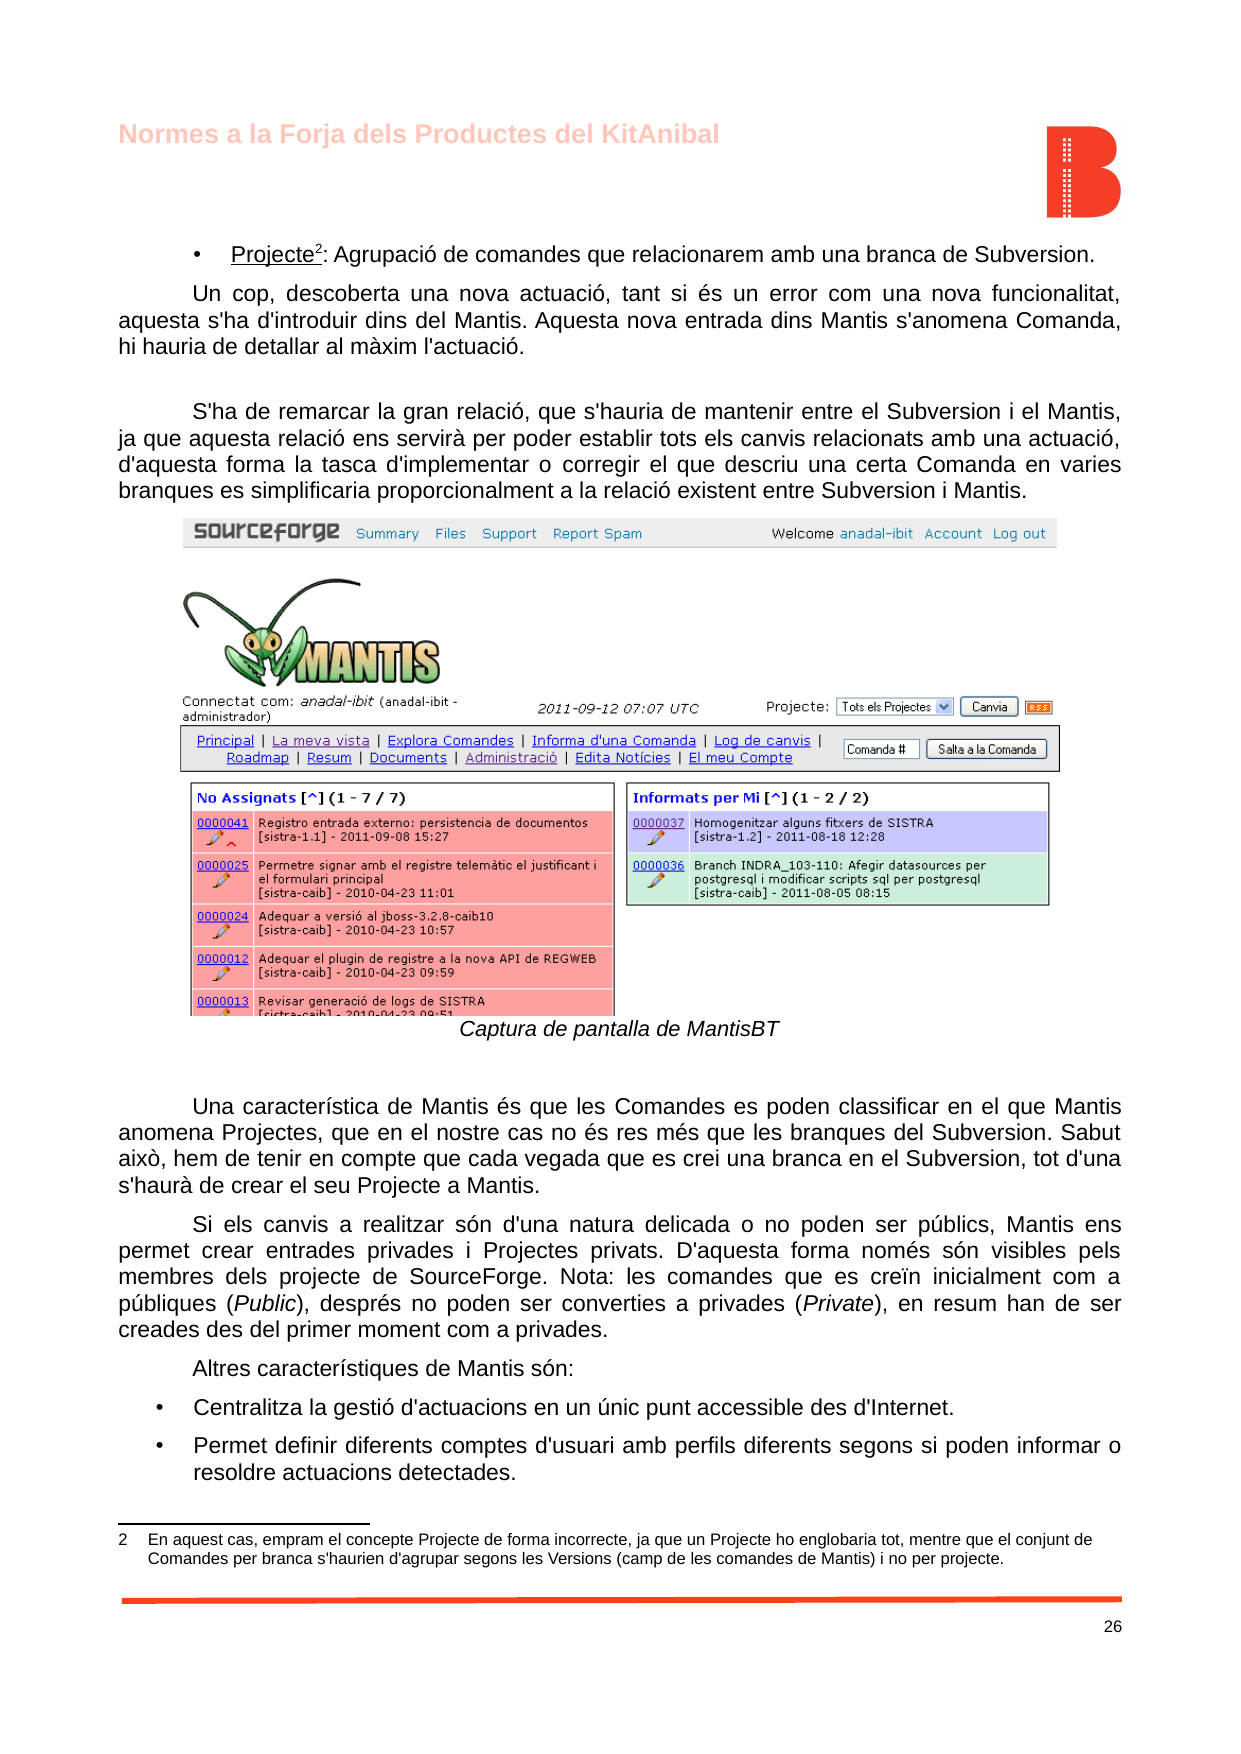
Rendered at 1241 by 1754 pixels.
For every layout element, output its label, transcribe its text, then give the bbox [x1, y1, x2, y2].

text Captura de pantalla de MantisBT [118, 516, 1122, 1041]
list En aquest cas, empram el concepte Projecte de forma incorrecte, ja que un Projecte ho englobaria tot, mentre que el conjunt de Comandes per branca s'haurien d'agrupar segons les Versions (camp de les comandes de Mantis) i no per projecte. [118, 1530, 1122, 1568]
list Permet definir diferents comptes d'usuari amb perfils diferents segons si poden informar o resoldre actuacions detectades. [156, 1432, 1122, 1485]
text S'ha de remarcar la gran relació, que s'hauria de mantenir entre el Subversion i el Mantis, ja que aquesta relació ens servirà per poder establir tots els canvis relacionats amb una actuació, d'aquesta forma la tasca d'implementar o corregir el que descriu una certa Comanda en varies branques es simplificaria proporcionalment a la relació existent entre Subversion i Mantis. [118, 398, 1122, 503]
list Projecte: Agrupació de comandes que relacionarem amb una branca de Subversion. [193, 241, 1122, 268]
picture [180, 516, 1060, 1016]
text Una característica de Mantis és que les Comandes es poden classificar en el que Mantis anomena Projectes, que en el nostre cas no és res més que les branques del Subversion. Sabut això, hem de tenir en compte que cada vegada que es crei una branca en el Subversion, tot d'una s'haurà de crear el seu Projecte a Mantis. [118, 1093, 1122, 1198]
list Centralitza la gestió d'actuacions en un únic punt accessible des d'Internet. [156, 1394, 1122, 1420]
picture [1036, 124, 1130, 221]
text Altres característiques de Mantis són: [118, 1355, 1122, 1381]
text Un cop, descoberta una nova actuació, tant si és un error com una nova funcionalitat, aquesta s'ha d'introduir dins del Mantis. Aquesta nova entrada dins Mantis s'anomena Comanda, hi hauria de detallar al màxim l'actuació. [118, 280, 1122, 359]
text Si els canvis a realitzar són d'una natura delicada o no poden ser públics, Mantis ens permet crear entrades privades i Projectes privats. D'aquesta forma només són visibles pels membres dels projecte de SourceForge. Nota: les comandes que es creïn inicialment com a públiques (Public), després no poden ser converties a privades (Private), en resum han de ser creades des del primer moment com a privades. [118, 1211, 1122, 1342]
